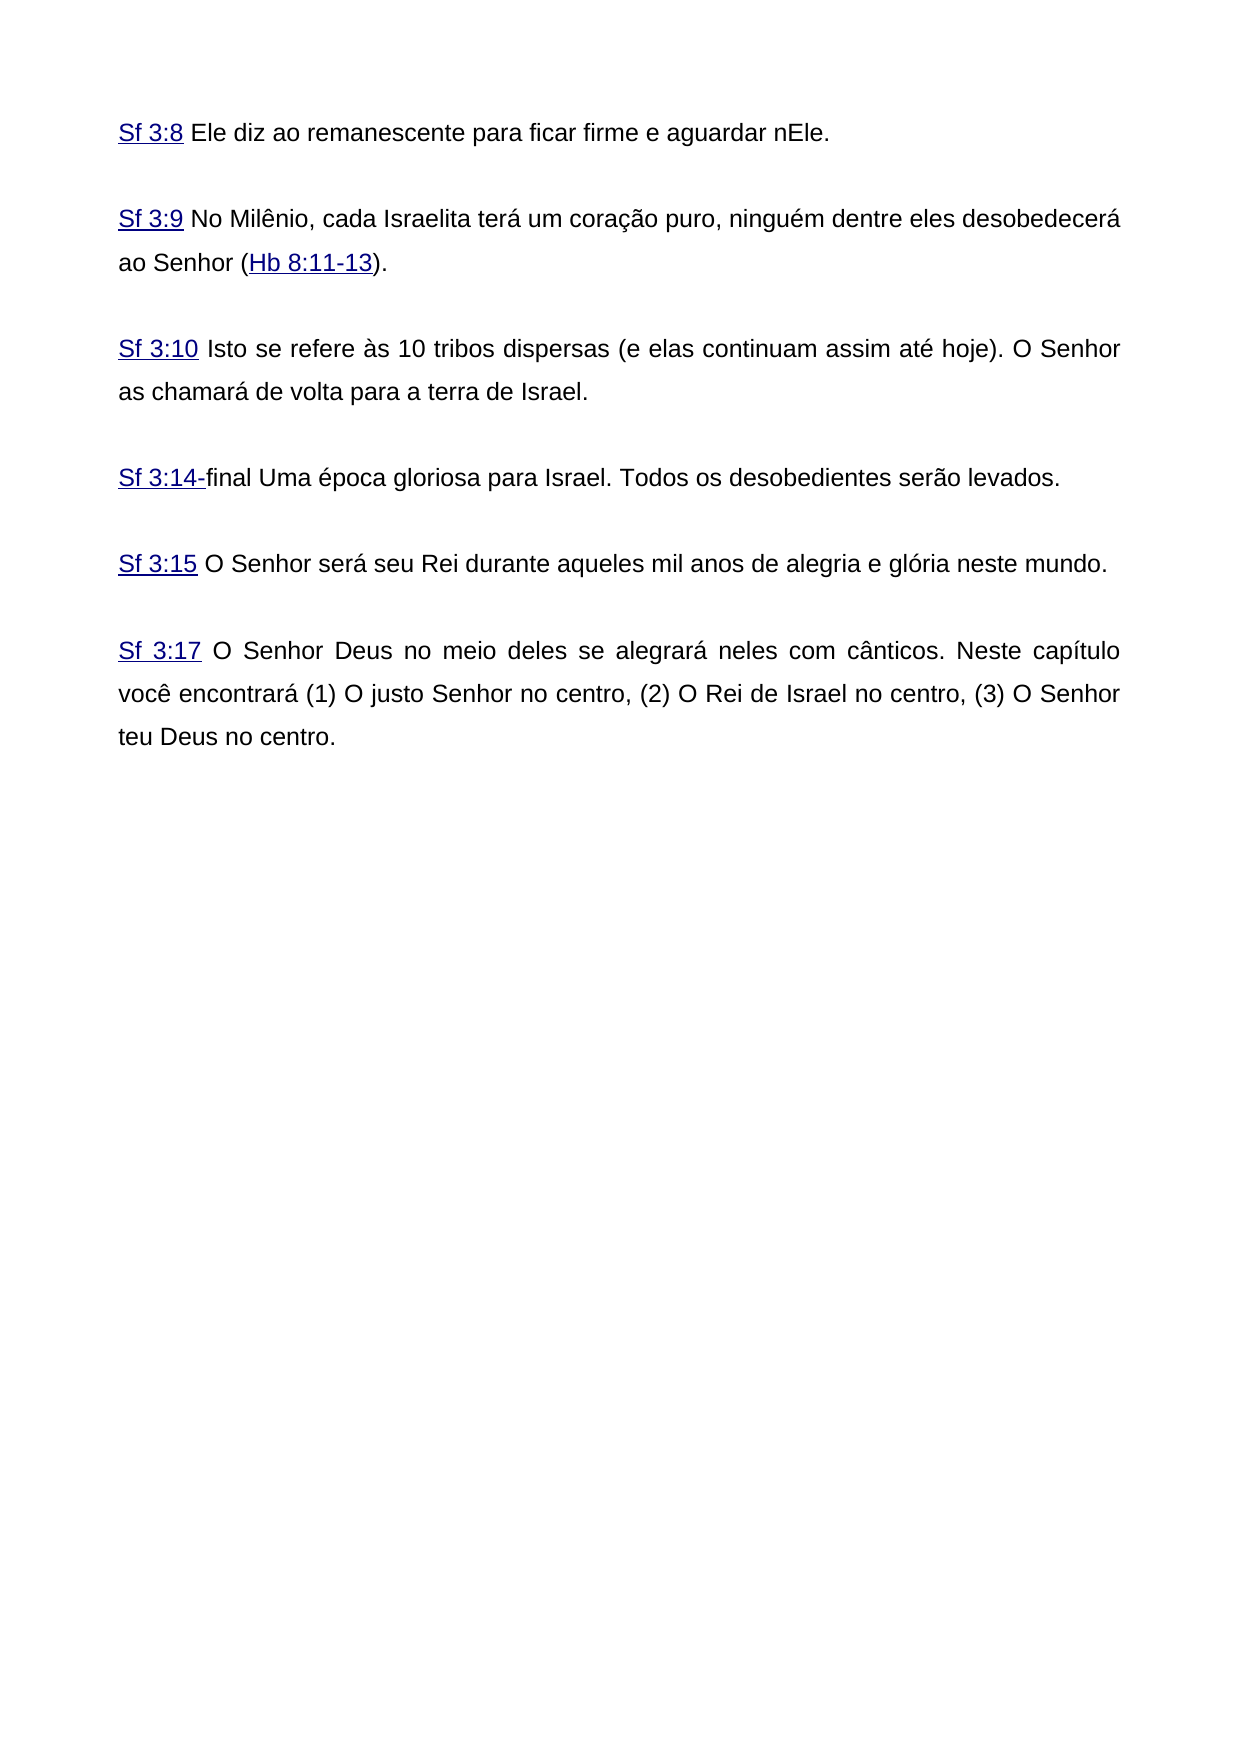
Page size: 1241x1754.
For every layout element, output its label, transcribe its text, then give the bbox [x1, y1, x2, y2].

text Sf 3:15 O Senhor será seu Rei durante aqueles mil anos de alegria e glória neste mundo. [118, 549, 1122, 578]
text Sf 3:10 Isto se refere às 10 tribos dispersas (e elas continuam assim até hoje). O Senhor as chamará de volta para a terra de Israel. [118, 334, 1122, 406]
text Sf 3:17 O Senhor Deus no meio deles se alegrará neles com cânticos. Neste capítulo você encontrará (1) O justo Senhor no centro, (2) O Rei de Israel no centro, (3) O Senhor teu Deus no centro. [118, 636, 1122, 751]
text Sf 3:8 Ele diz ao remanescente para ficar firme e aguardar nEle. [118, 118, 1122, 147]
text Sf 3:14-final Uma época gloriosa para Israel. Todos os desobedientes serão levados. [118, 463, 1122, 492]
text Sf 3:9 No Milênio, cada Israelita terá um coração puro, ninguém dentre eles desobedecerá ao Senhor (Hb 8:11-13). [118, 204, 1122, 276]
